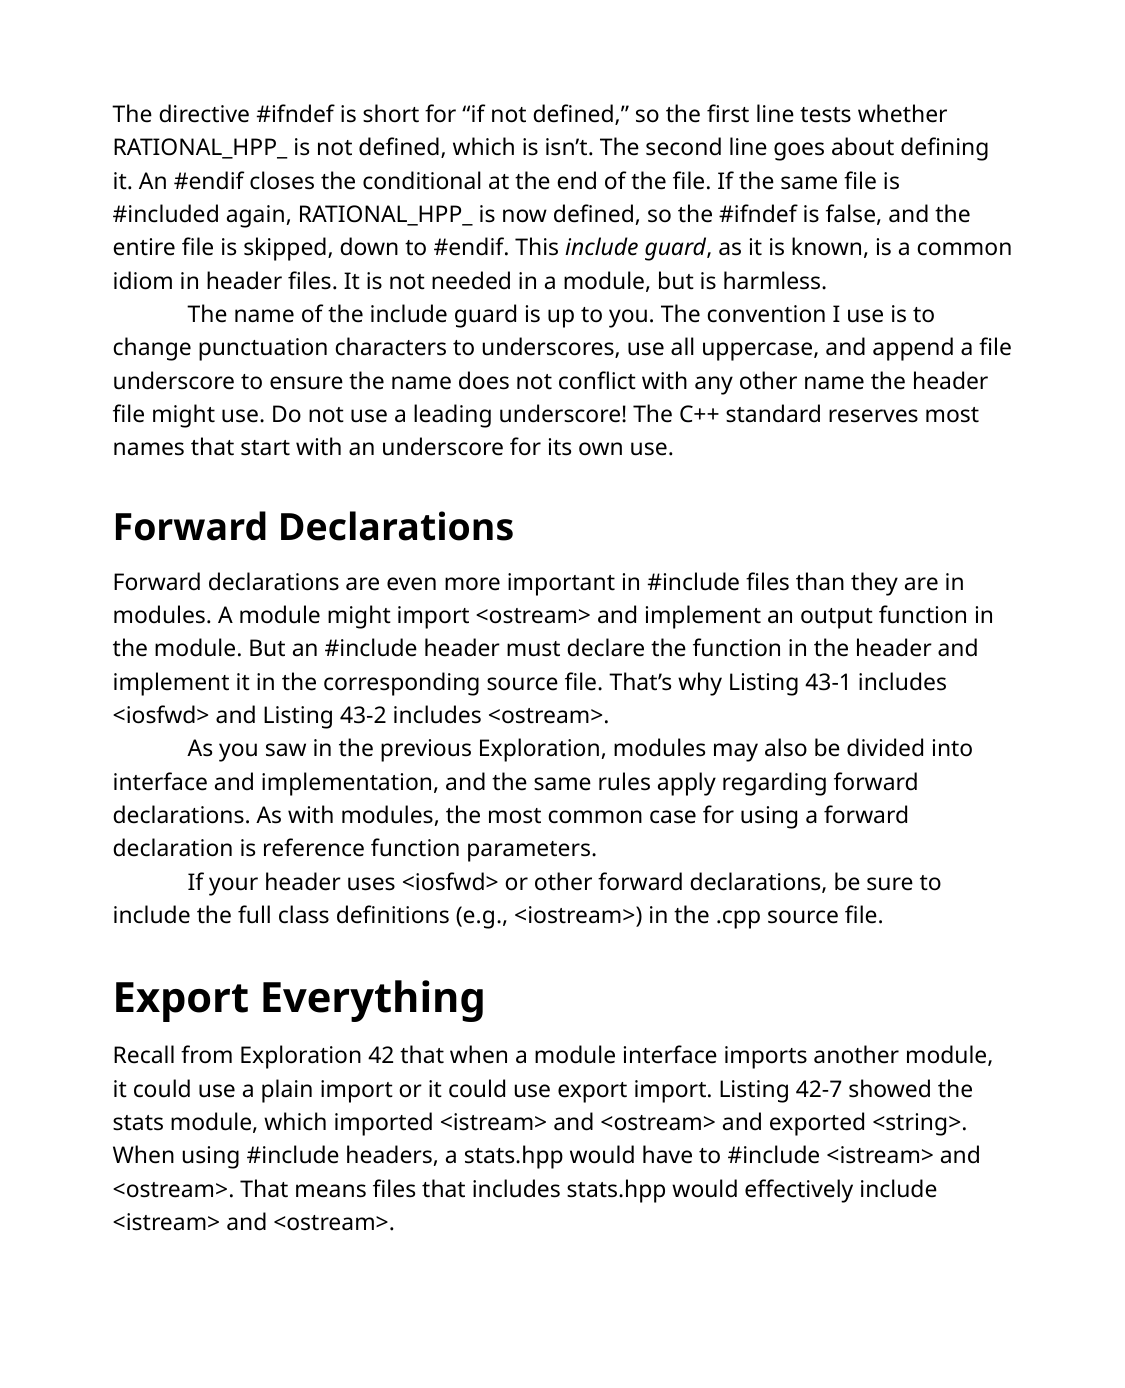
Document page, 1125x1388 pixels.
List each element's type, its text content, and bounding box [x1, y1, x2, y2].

text Recall from Exploration 42 that when a module interface imports another module, it could use a plain import or it could use export import. Listing 42-7 showed the stats module, which imported <istream> and <ostream> and exported <string>. When using #include headers, a stats.hpp would have to #include <istream> and <ostream>. That means files that includes stats.hpp would effectively include <istream> and <ostream>. [112, 1037, 1012, 1237]
text If your header uses <iosfwd> or other forward declarations, be sure to include the full class definitions (e.g., <iostream>) in the .cpp source file. [112, 864, 1012, 930]
text The name of the include guard is up to you. The convention I use is to change punctuation characters to underscores, use all uppercase, and append a file underscore to ensure the name does not conflict with any other name the header file might use. Do not use a leading underscore! The C++ standard reserves most names that start with an underscore for its own use. [112, 296, 1012, 463]
text As you saw in the previous Exploration, modules may also be divided into interface and implementation, and the same rules apply regarding forward declarations. As with modules, the most common case for using a forward declaration is reference function parameters. [112, 730, 1012, 864]
text Forward declarations are even more important in #include files than they are in modules. A module might import <ostream> and implement an output function in the module. But an #include header must declare the function in the header and implement it in the corresponding source file. That’s why Listing 43-1 includes <iosfwd> and Listing 43-2 includes <ostream>. [112, 564, 1012, 730]
subtitle Export Everything [112, 968, 1012, 1024]
text The directive #ifndef is short for “if not defined,” so the first line tests whether RATIONAL_HPP_ is not defined, which is isn’t. The second line goes about defining it. An #endif closes the conditional at the end of the file. If the same file is #included again, RATIONAL_HPP_ is now defined, so the #ifndef is false, and the entire file is skipped, down to #endif. This include guard, as it is known, is a common idiom in header files. It is not needed in a module, but is harmless. [112, 96, 1012, 296]
subtitle Forward Declarations [112, 500, 1012, 551]
